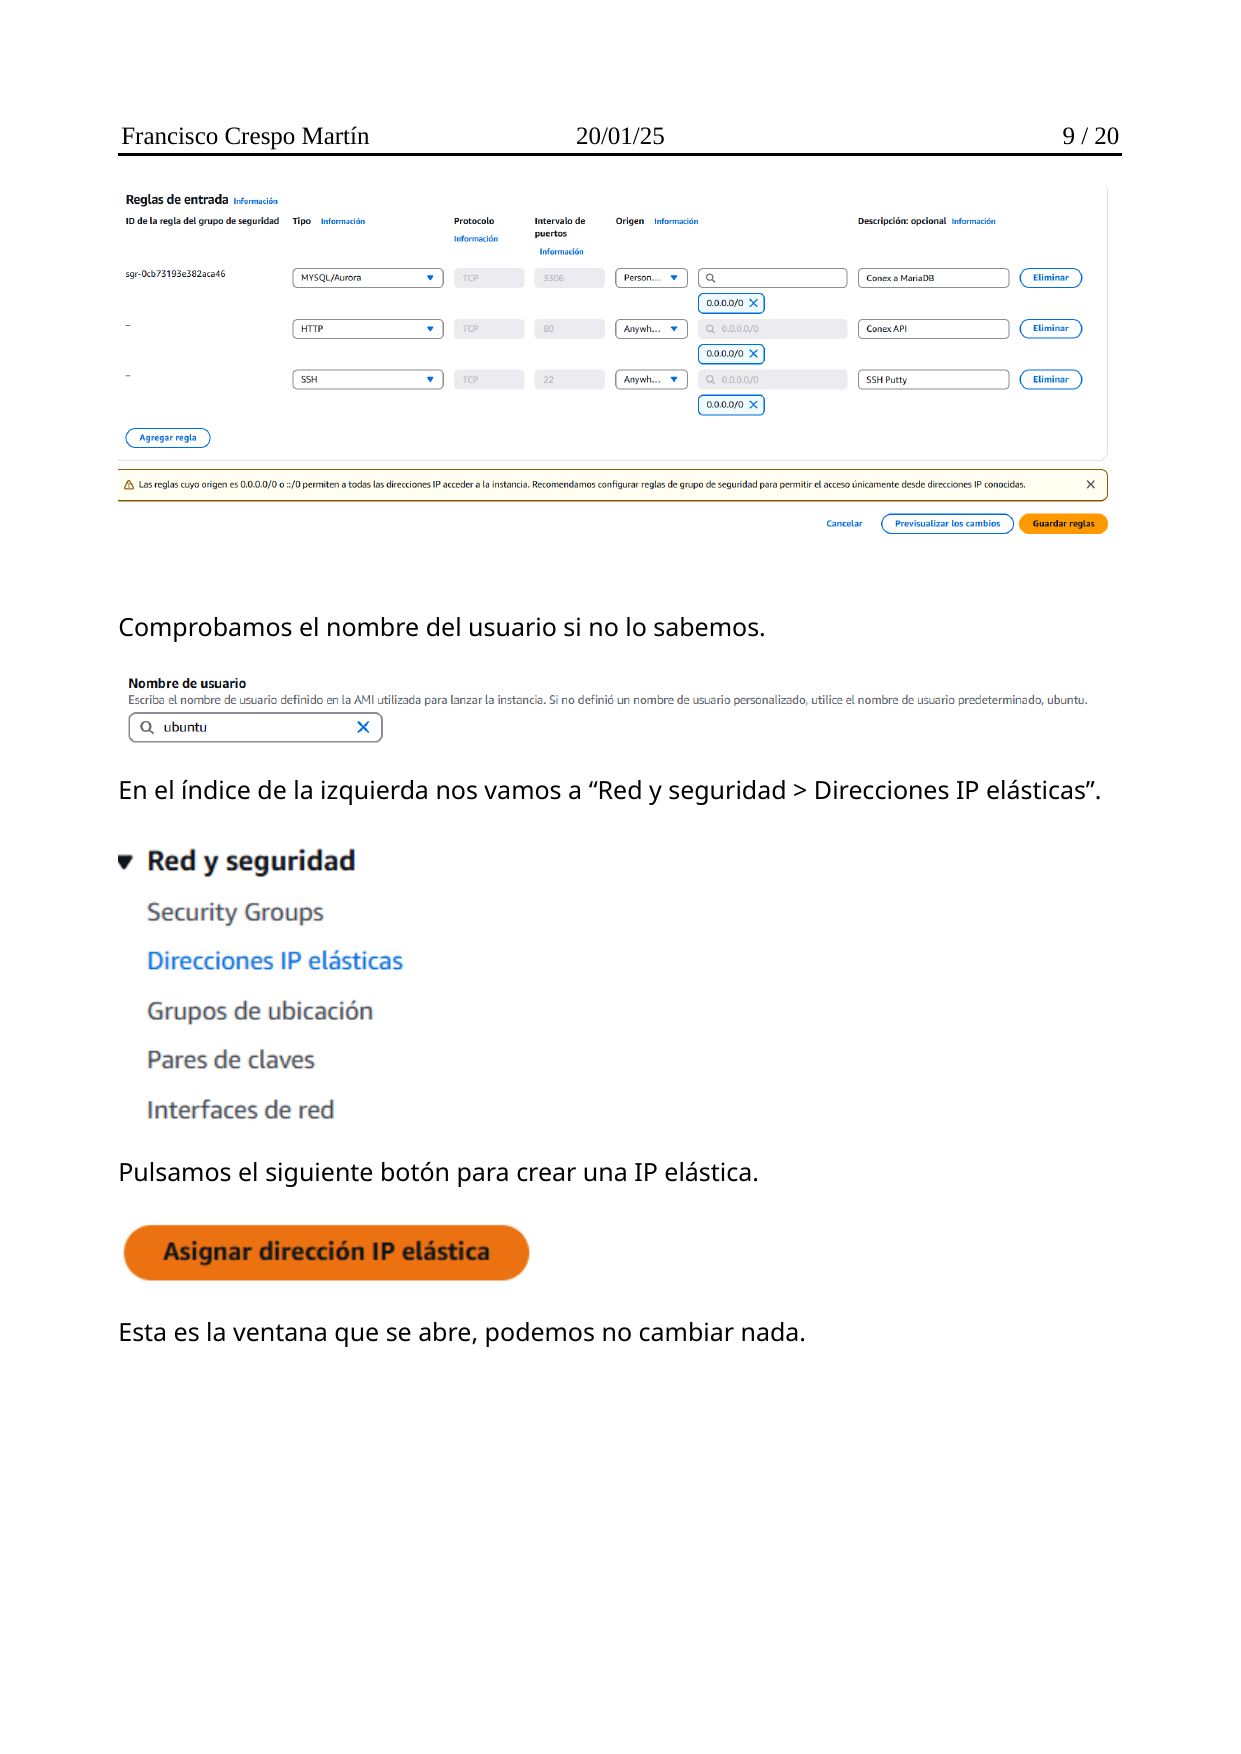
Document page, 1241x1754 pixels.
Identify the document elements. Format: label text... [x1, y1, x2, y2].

text En el índice de la izquierda nos vamos a “Red y seguridad > Direcciones IP elásticas”. [118, 772, 1122, 806]
text Esta es la ventana que se abre, podemos no cambiar nada. [118, 1314, 1122, 1348]
picture [118, 826, 458, 1136]
text Pulsamos el siguiente botón para crear una IP elástica. [118, 1155, 1122, 1189]
picture [118, 1208, 542, 1295]
picture [118, 185, 1123, 537]
picture [118, 663, 1123, 753]
text Comprobamos el nombre del usuario si no lo sabemos. [118, 609, 1122, 644]
